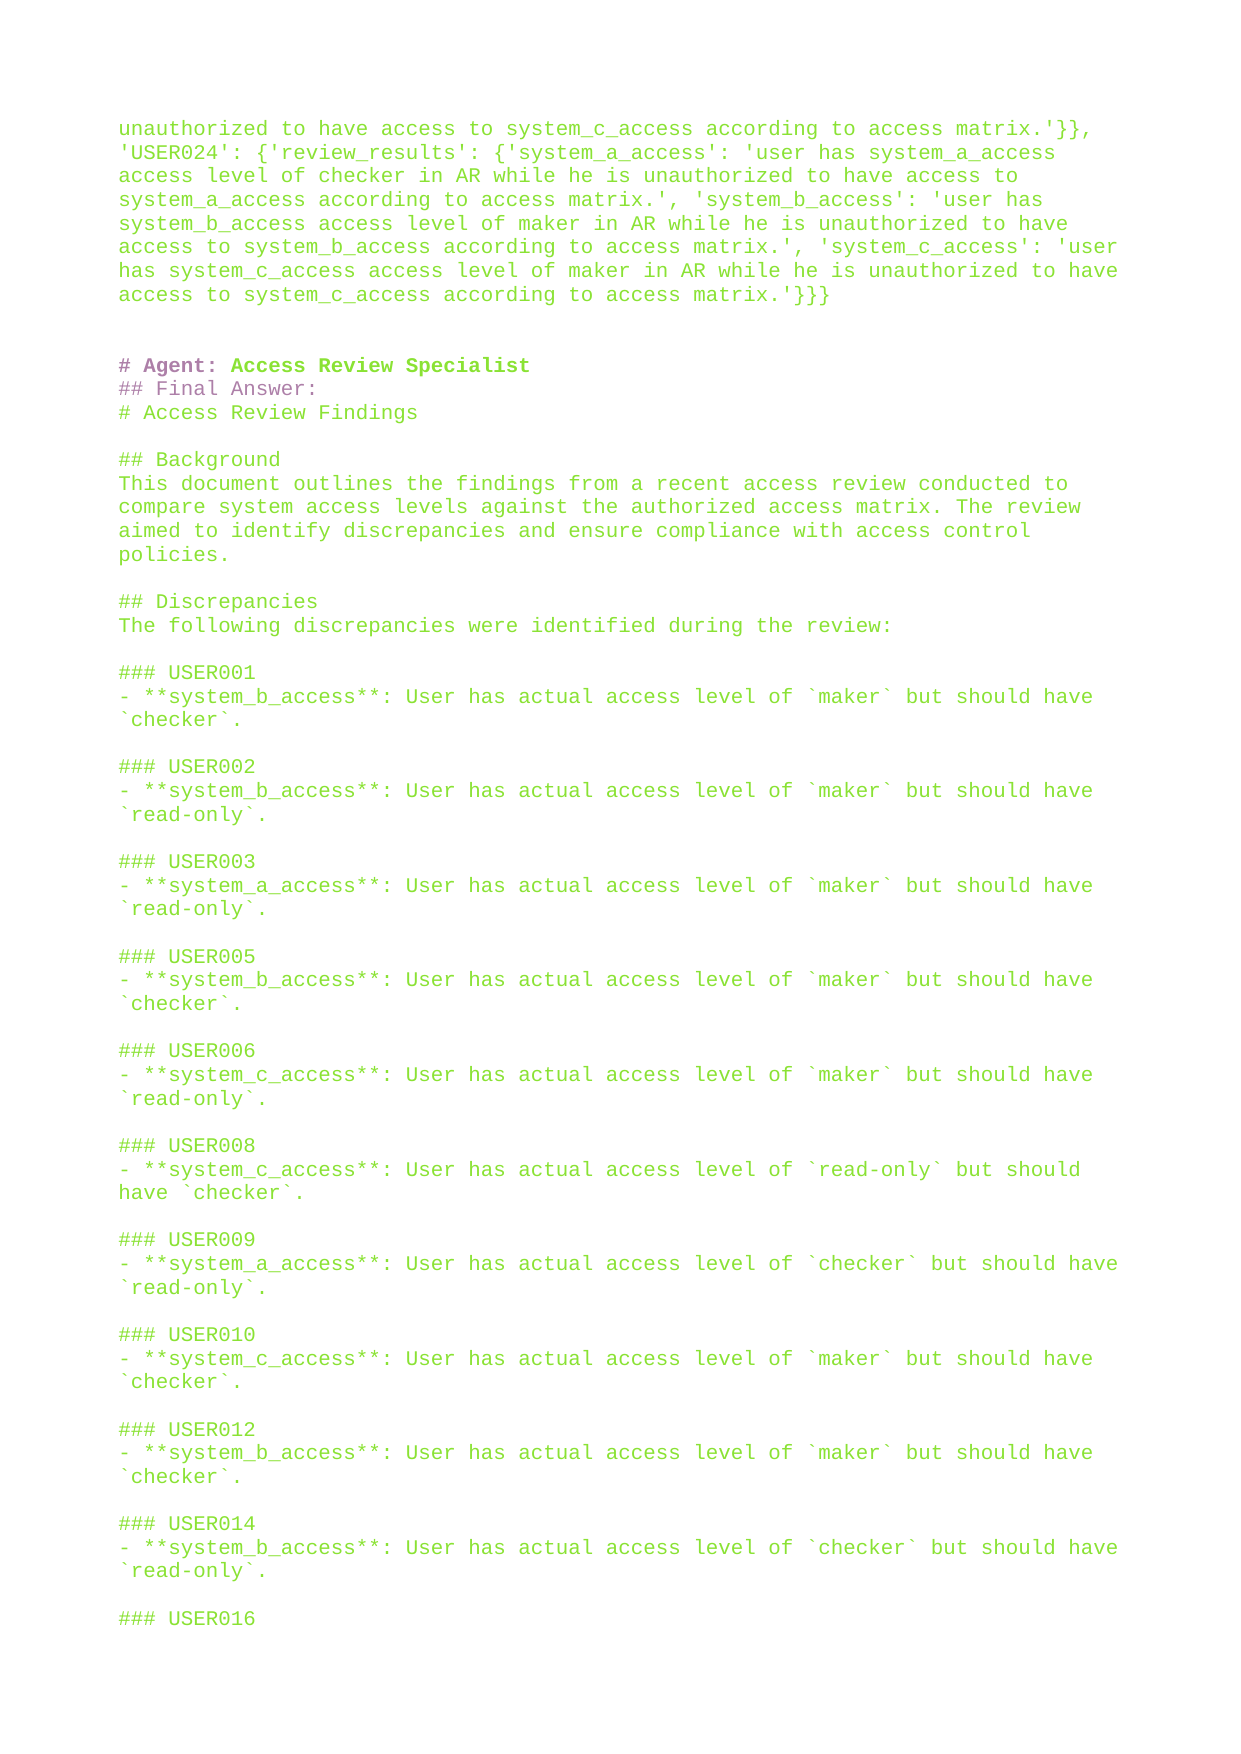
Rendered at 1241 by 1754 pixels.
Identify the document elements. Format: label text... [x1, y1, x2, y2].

text ### USER003 [118, 851, 1122, 875]
text # Access Review Findings [118, 402, 1122, 426]
text ### USER008 [118, 1135, 1122, 1158]
text - **system_b_access**: User has actual access level of `checker` but should have `read-only`. [118, 1537, 1122, 1584]
text - **system_b_access**: User has actual access level of `maker` but should have `read-only`. [118, 780, 1122, 827]
text - **system_b_access**: User has actual access level of `maker` but should have `checker`. [118, 1442, 1122, 1489]
text ### USER009 [118, 1229, 1122, 1253]
text ## Background [118, 449, 1122, 473]
text ### USER010 [118, 1324, 1122, 1348]
text - **system_c_access**: User has actual access level of `maker` but should have `checker`. [118, 1348, 1122, 1395]
text This document outlines the findings from a recent access review conducted to compare system access levels against the authorized access matrix. The review aimed to identify discrepancies and ensure compliance with access control policies. [118, 473, 1122, 567]
text - **system_a_access**: User has actual access level of `checker` but should have `read-only`. [118, 1253, 1122, 1300]
text ### USER016 [118, 1608, 1122, 1631]
text # Agent: Access Review Specialist [118, 354, 1122, 378]
text ### USER006 [118, 1040, 1122, 1064]
text - **system_b_access**: User has actual access level of `maker` but should have `checker`. [118, 686, 1122, 733]
text ### USER001 [118, 662, 1122, 686]
text - **system_c_access**: User has actual access level of `read-only` but should have `checker`. [118, 1158, 1122, 1206]
text - **system_c_access**: User has actual access level of `maker` but should have `read-only`. [118, 1064, 1122, 1111]
text ## Discrepancies [118, 591, 1122, 615]
text ### USER014 [118, 1513, 1122, 1537]
text ### USER012 [118, 1419, 1122, 1442]
text ## Final Answer: [118, 378, 1122, 402]
text The following discrepancies were identified during the review: [118, 615, 1122, 638]
text ### USER005 [118, 946, 1122, 969]
text ### USER002 [118, 757, 1122, 780]
text unauthorized to have access to system_c_access according to access matrix.'}}, 'USER024': {'review_results': {'system_a_access': 'user has system_a_access access level of checker in AR while he is unauthorized to have access to system_a_access according to access matrix.', 'system_b_access': 'user has system_b_access access level of maker in AR while he is unauthorized to have access to system_b_access according to access matrix.', 'system_c_access': 'user has system_c_access access level of maker in AR while he is unauthorized to have access to system_c_access according to access matrix.'}}} [118, 118, 1122, 307]
text - **system_a_access**: User has actual access level of `maker` but should have `read-only`. [118, 875, 1122, 922]
text - **system_b_access**: User has actual access level of `maker` but should have `checker`. [118, 969, 1122, 1017]
